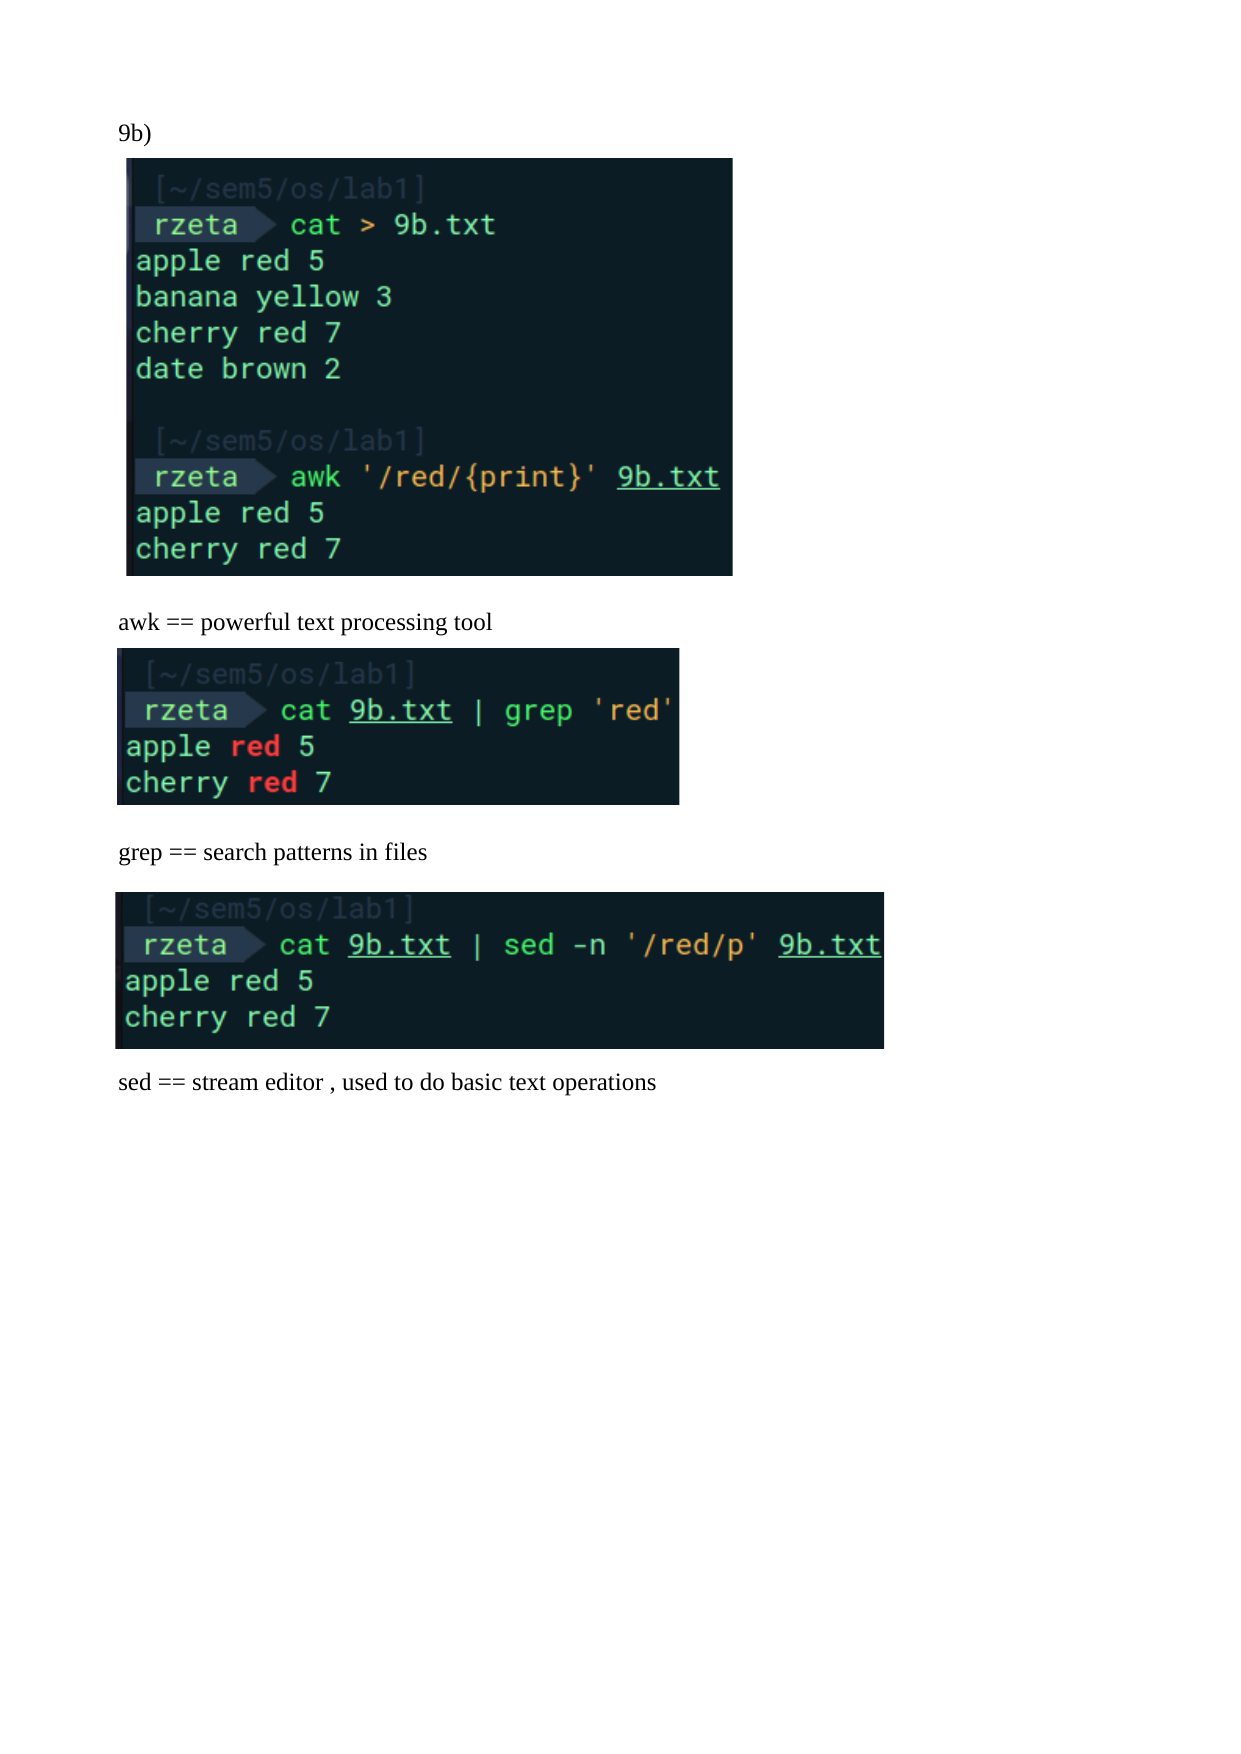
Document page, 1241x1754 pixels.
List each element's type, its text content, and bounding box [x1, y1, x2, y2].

picture [117, 648, 680, 805]
picture [115, 892, 885, 1049]
text awk == powerful text processing tool [118, 607, 1122, 636]
text grep == search patterns in files [118, 837, 1122, 866]
picture [126, 158, 733, 576]
text sed == stream editor , used to do basic text operations [118, 1067, 1122, 1096]
text 9b) [118, 118, 1122, 147]
